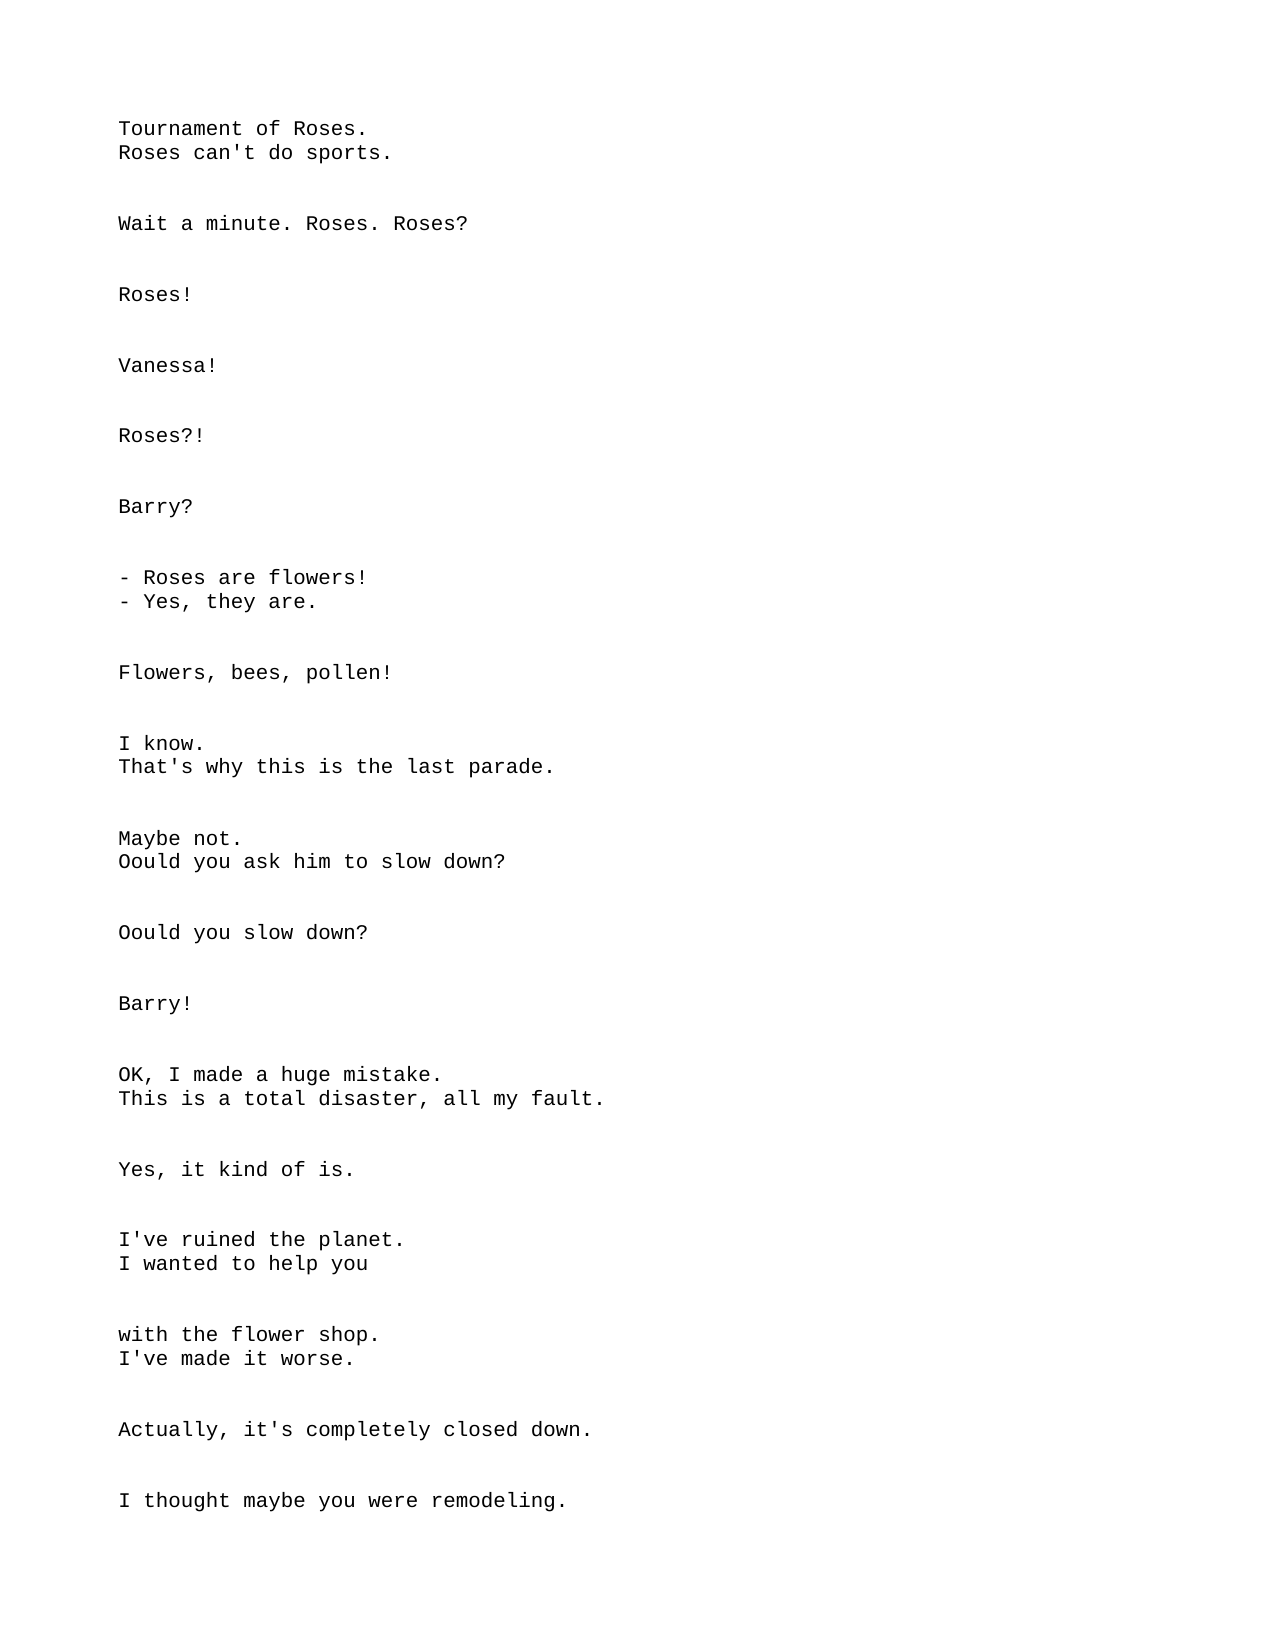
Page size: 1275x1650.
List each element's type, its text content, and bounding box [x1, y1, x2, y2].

text Tournament of Roses. [118, 118, 1157, 142]
text Barry? [118, 496, 1157, 520]
text Yes, it kind of is. [118, 1158, 1157, 1182]
text Actually, it's completely closed down. [118, 1419, 1157, 1442]
text Maybe not. [118, 827, 1157, 851]
text This is a total disaster, all my fault. [118, 1088, 1157, 1111]
text I thought maybe you were remodeling. [118, 1489, 1157, 1513]
text Flowers, bees, pollen! [118, 662, 1157, 686]
text - Yes, they are. [118, 591, 1157, 615]
text Wait a minute. Roses. Roses? [118, 213, 1157, 236]
text I've made it worse. [118, 1348, 1157, 1371]
text Roses can't do sports. [118, 142, 1157, 165]
text OK, I made a huge mistake. [118, 1064, 1157, 1088]
text I've ruined the planet. [118, 1229, 1157, 1253]
text Roses! [118, 284, 1157, 307]
text with the flower shop. [118, 1324, 1157, 1348]
text That's why this is the last parade. [118, 757, 1157, 780]
text - Roses are flowers! [118, 567, 1157, 591]
text Oould you slow down? [118, 922, 1157, 946]
text Oould you ask him to slow down? [118, 851, 1157, 875]
text I know. [118, 733, 1157, 757]
text Vanessa! [118, 354, 1157, 378]
text Barry! [118, 993, 1157, 1017]
text Roses?! [118, 426, 1157, 449]
text I wanted to help you [118, 1253, 1157, 1277]
